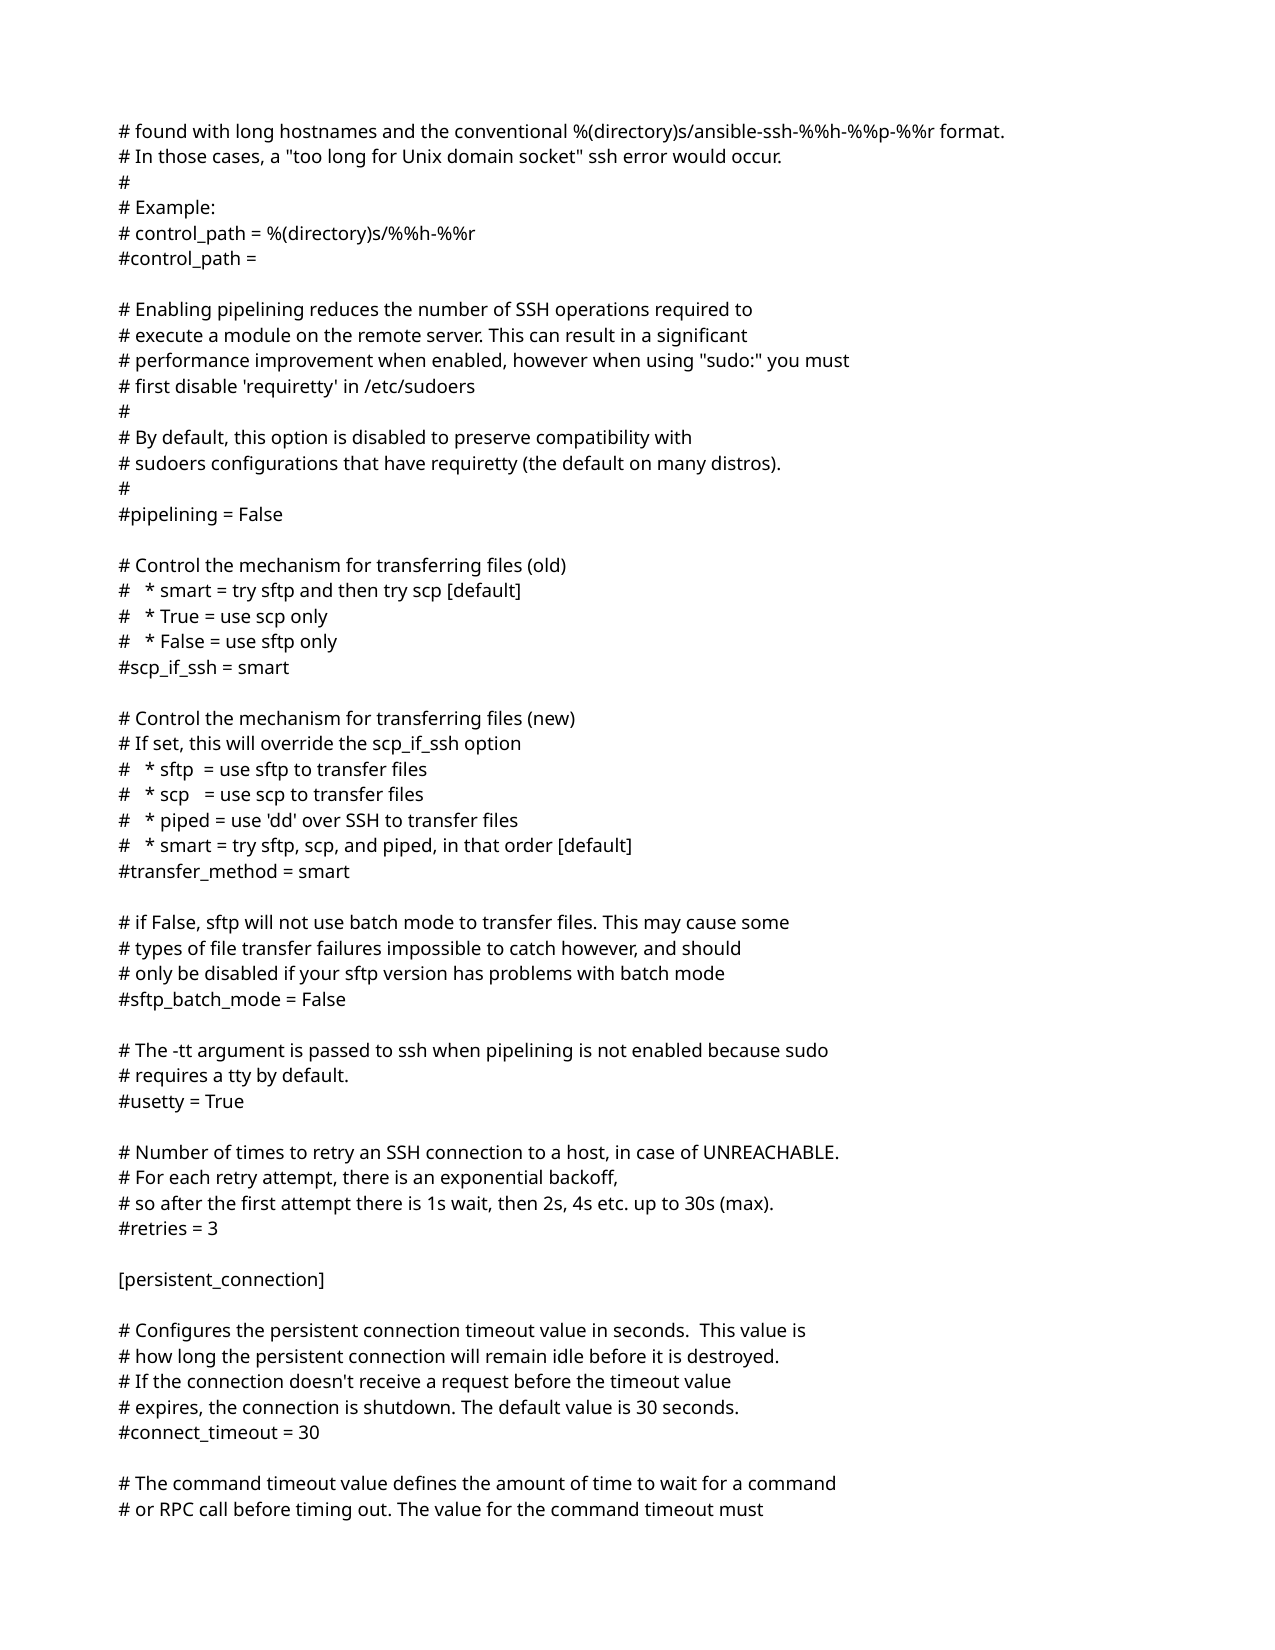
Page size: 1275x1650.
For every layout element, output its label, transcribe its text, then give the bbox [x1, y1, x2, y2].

text # Example: [118, 195, 1157, 220]
text # control_path = %(directory)s/%%h-%%r [118, 220, 1157, 246]
text # The -tt argument is passed to ssh when pipelining is not enabled because sudo [118, 1037, 1157, 1062]
text # expires, the connection is shutdown. The default value is 30 seconds. [118, 1394, 1157, 1420]
text #pipelining = False [118, 501, 1157, 526]
text # The command timeout value defines the amount of time to wait for a command [118, 1471, 1157, 1496]
text # If the connection doesn't receive a request before the timeout value [118, 1369, 1157, 1394]
text # Number of times to retry an SSH connection to a host, in case of UNREACHABLE. [118, 1139, 1157, 1164]
text # If set, this will override the scp_if_ssh option [118, 731, 1157, 756]
text # * sftp = use sftp to transfer files [118, 756, 1157, 782]
text # types of file transfer failures impossible to catch however, and should [118, 935, 1157, 960]
text # found with long hostnames and the conventional %(directory)s/ansible-ssh-%%h-%%p-%%r format. [118, 118, 1157, 144]
text # so after the first attempt there is 1s wait, then 2s, 4s etc. up to 30s (max). [118, 1190, 1157, 1216]
text #sftp_batch_mode = False [118, 986, 1157, 1011]
text # Enabling pipelining reduces the number of SSH operations required to [118, 297, 1157, 322]
text # Control the mechanism for transferring files (new) [118, 705, 1157, 731]
text # * scp = use scp to transfer files [118, 782, 1157, 807]
text #usetty = True [118, 1088, 1157, 1113]
text # * smart = try sftp, scp, and piped, in that order [default] [118, 833, 1157, 858]
text # * False = use sftp only [118, 628, 1157, 654]
text # how long the persistent connection will remain idle before it is destroyed. [118, 1343, 1157, 1369]
text # [118, 399, 1157, 424]
text # In those cases, a "too long for Unix domain socket" ssh error would occur. [118, 144, 1157, 169]
text #scp_if_ssh = smart [118, 654, 1157, 679]
text #connect_timeout = 30 [118, 1420, 1157, 1445]
text # * True = use scp only [118, 603, 1157, 628]
text # * smart = try sftp and then try scp [default] [118, 577, 1157, 603]
text # or RPC call before timing out. The value for the command timeout must [118, 1496, 1157, 1522]
text # if False, sftp will not use batch mode to transfer files. This may cause some [118, 909, 1157, 935]
text # execute a module on the remote server. This can result in a significant [118, 322, 1157, 348]
text #transfer_method = smart [118, 858, 1157, 884]
text # first disable 'requiretty' in /etc/sudoers [118, 373, 1157, 399]
text # Configures the persistent connection timeout value in seconds. This value is [118, 1318, 1157, 1343]
text #control_path = [118, 246, 1157, 271]
text [persistent_connection] [118, 1267, 1157, 1292]
text # * piped = use 'dd' over SSH to transfer files [118, 807, 1157, 833]
text # performance improvement when enabled, however when using "sudo:" you must [118, 348, 1157, 373]
text # For each retry attempt, there is an exponential backoff, [118, 1164, 1157, 1190]
text # only be disabled if your sftp version has problems with batch mode [118, 960, 1157, 986]
text # sudoers configurations that have requiretty (the default on many distros). [118, 450, 1157, 475]
text # [118, 475, 1157, 501]
text # requires a tty by default. [118, 1062, 1157, 1088]
text # [118, 169, 1157, 195]
text # By default, this option is disabled to preserve compatibility with [118, 424, 1157, 450]
text # Control the mechanism for transferring files (old) [118, 552, 1157, 577]
text #retries = 3 [118, 1216, 1157, 1241]
